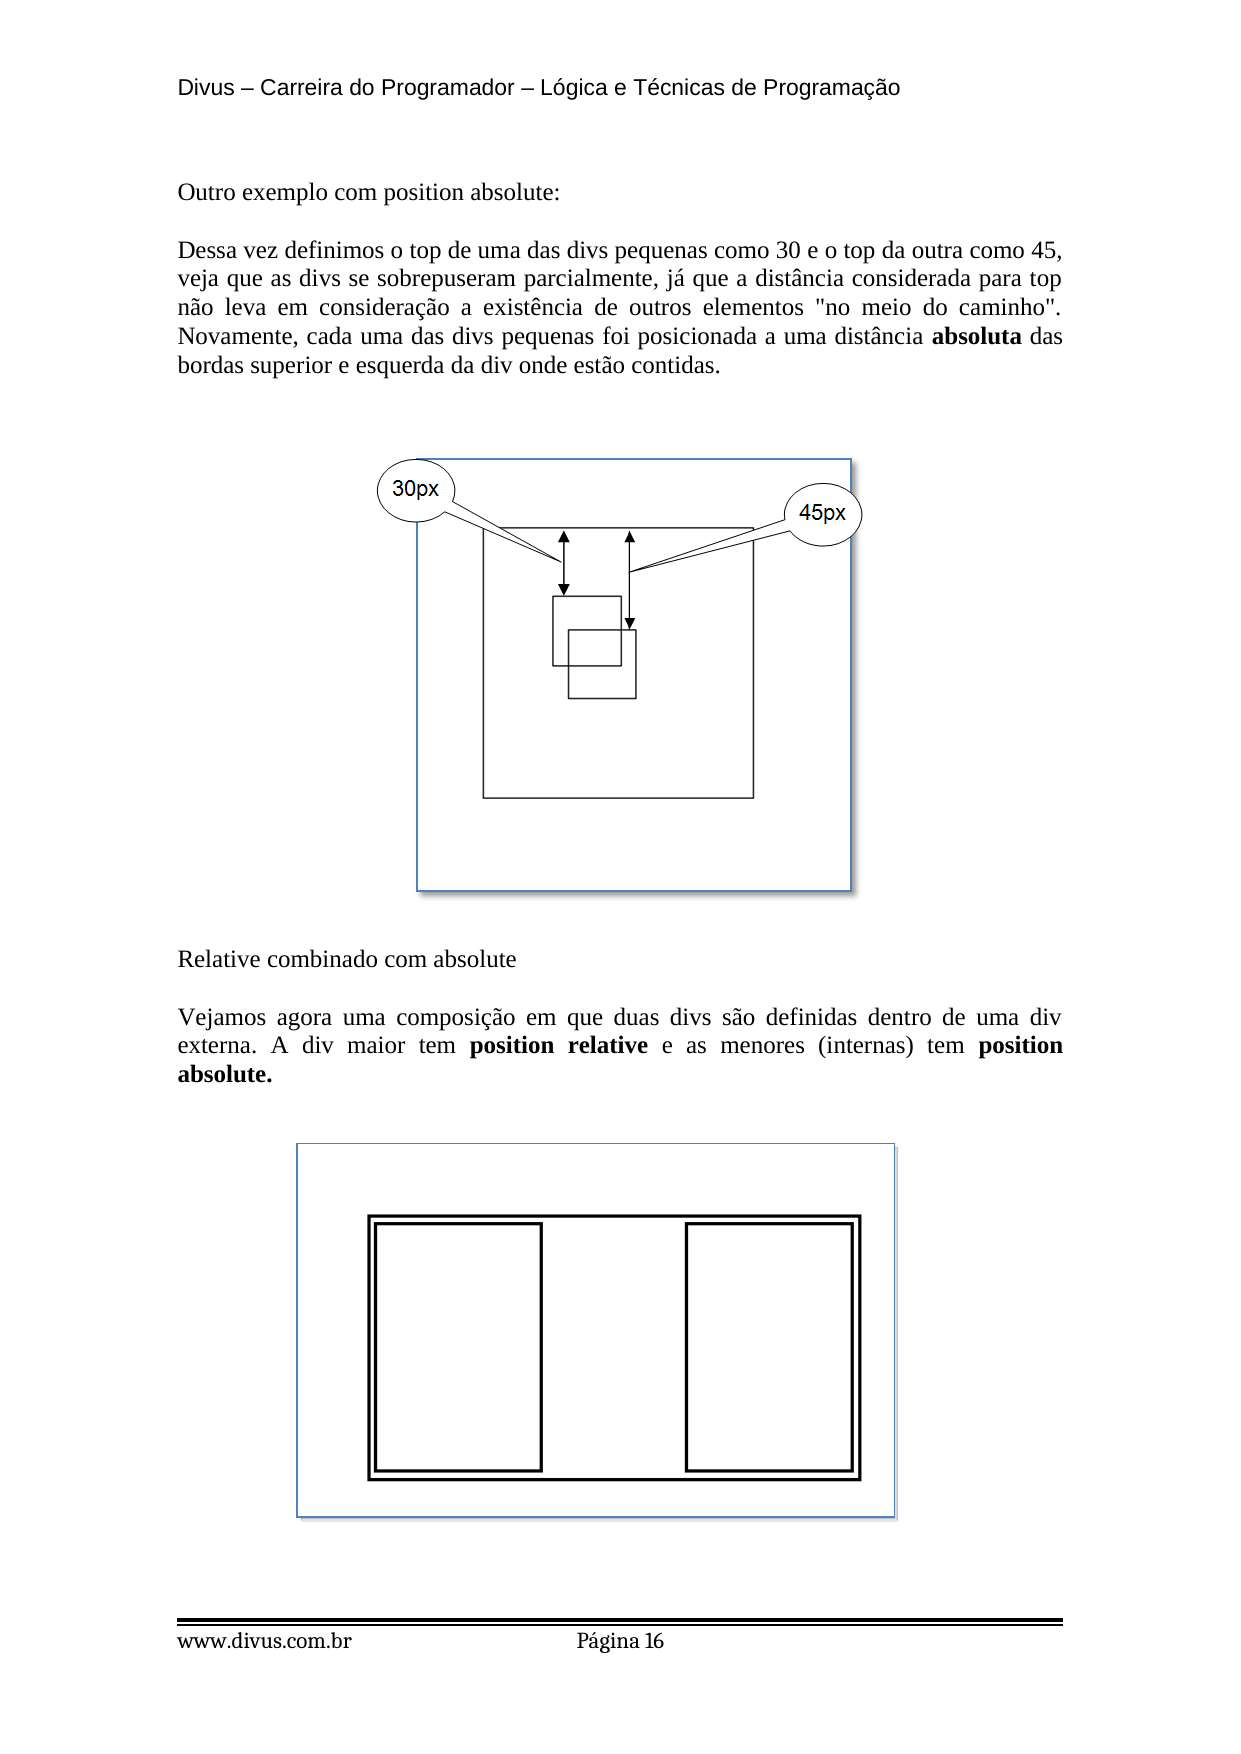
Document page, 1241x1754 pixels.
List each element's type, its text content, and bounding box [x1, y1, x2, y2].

text Relative combinado com absolute [177, 466, 1063, 972]
text Outro exemplo com position absolute: [177, 177, 1063, 206]
picture [298, 1144, 894, 1516]
text Vejamos agora uma composição em que duas divs são definidas dentro de uma div externa. A div maior tem position relative e as menores (internas) tem position absolute. [177, 1002, 1063, 1088]
picture [364, 438, 894, 915]
text Dessa vez definimos o top de uma das divs pequenas como 30 e o top da outra como 45, veja que as divs se sobrepuseram parcialmente, já que a distância considerada para top não leva em consideração a existência de outros elementos "no meio do caminho". Novamente, cada uma das divs pequenas foi posicionada a uma distância absoluta das bordas superior e esquerda da div onde estão contidas. [177, 235, 1063, 378]
